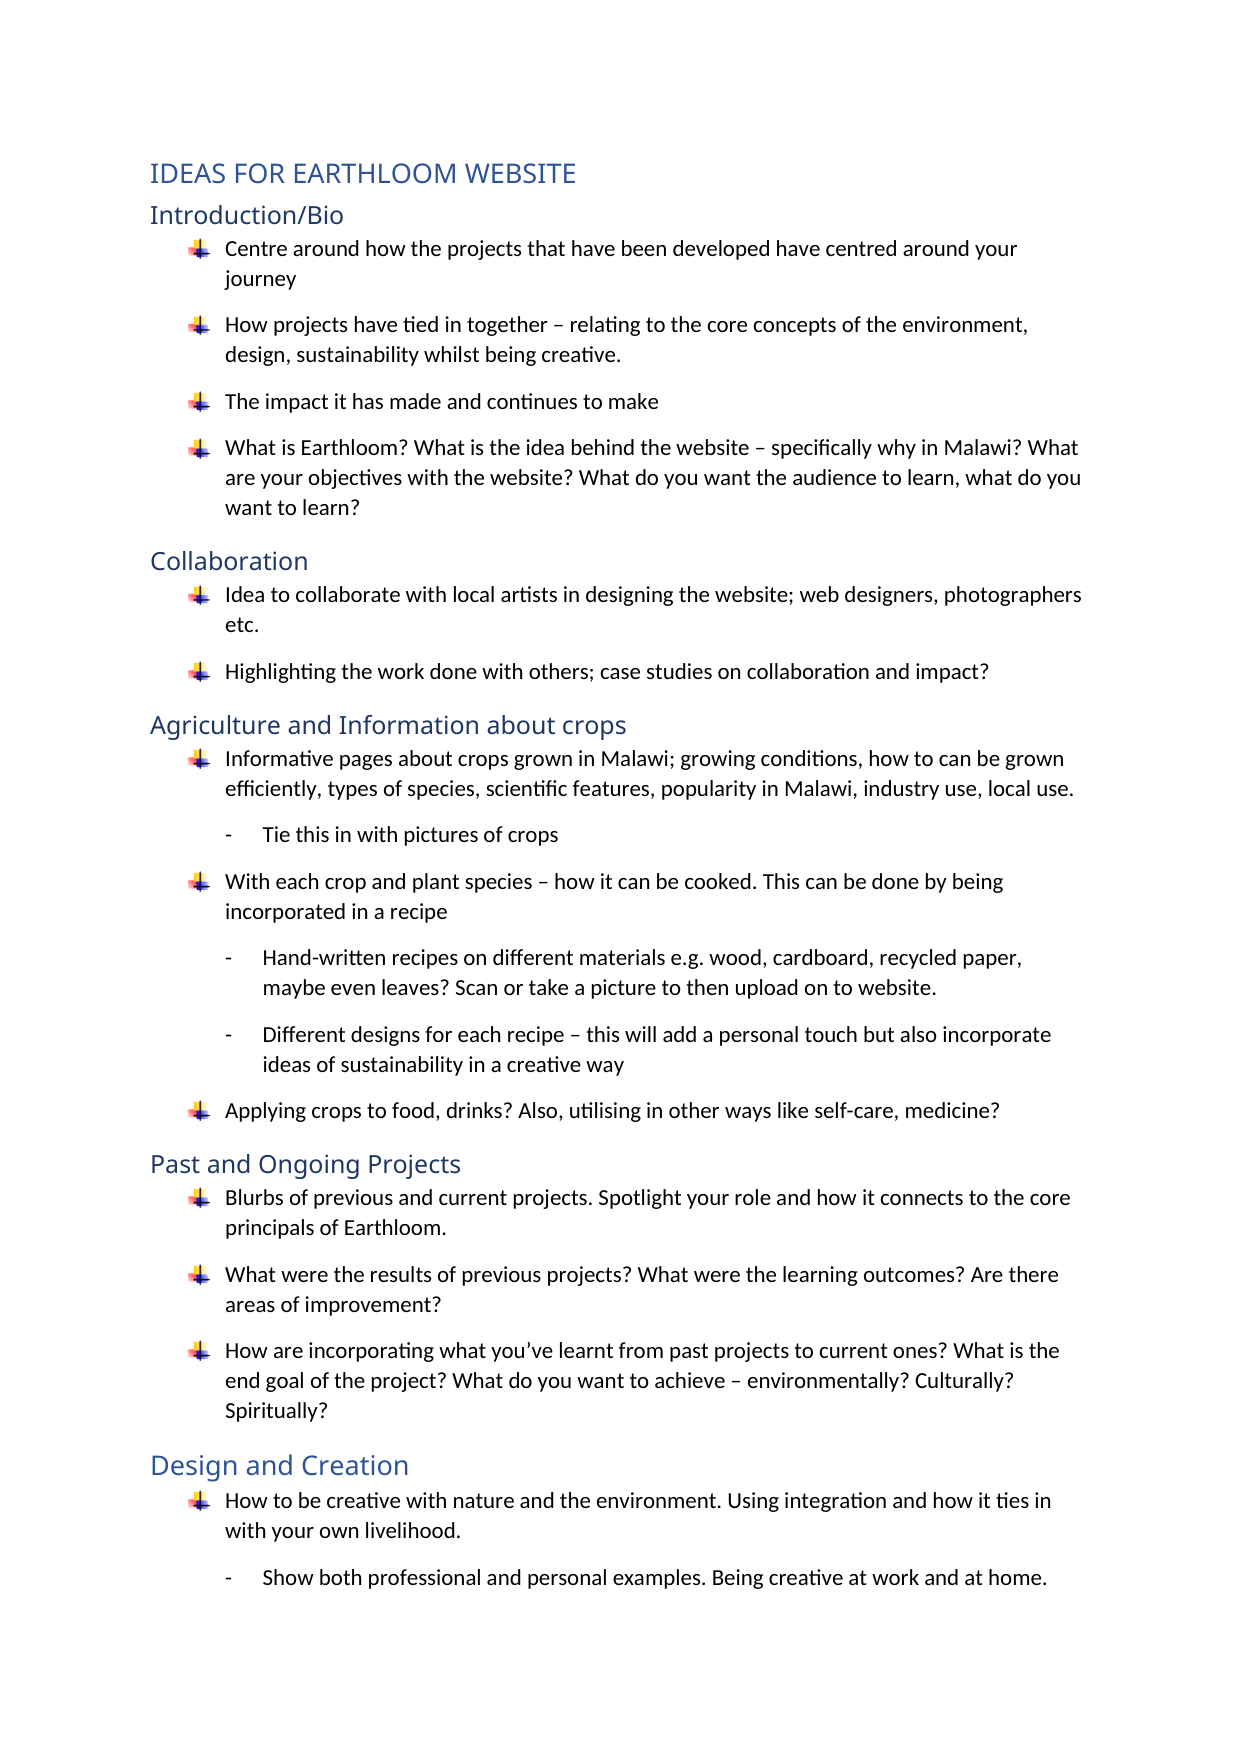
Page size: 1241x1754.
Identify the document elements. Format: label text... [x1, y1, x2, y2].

list What is Earthloom? What is the idea behind the website – specifically why in Malawi? What are your objectives with the website? What do you want the audience to learn, what do you want to learn? [187, 433, 1090, 521]
list The impact it has made and continues to make [187, 387, 1090, 415]
list Idea to collaborate with local artists in designing the website; web designers, photographers etc. [187, 580, 1090, 638]
list Informative pages about crops grown in Malawi; growing conditions, how to can be grown efficiently, types of species, scientific features, popularity in Malawi, industry use, local use. [187, 744, 1090, 802]
list Tie this in with pictures of crops [225, 820, 1090, 848]
list Different designs for each recipe – this will add a personal touch but also incorporate ideas of sustainability in a creative way [225, 1020, 1090, 1078]
list Hand-written recipes on different materials e.g. wood, cardboard, recycled paper, maybe even leaves? Scan or take a picture to then upload on to website. [225, 943, 1090, 1001]
list How projects have tied in together – relating to the core concepts of the environment, design, sustainability whilst being creative. [187, 311, 1090, 368]
subtitle Collaboration [150, 544, 1090, 578]
subtitle Past and Ongoing Projects [150, 1147, 1090, 1181]
subtitle IDEAS FOR EARTHLOOM WEBSITE [150, 154, 1090, 191]
list Applying crops to food, drinks? Also, utilising in other ways like self-care, medicine? [187, 1096, 1090, 1124]
subtitle Introduction/Bio [150, 198, 1090, 232]
list Highlighting the work done with others; case studies on collaboration and impact? [187, 657, 1090, 685]
list Show both professional and personal examples. Being creative at work and at home. [225, 1563, 1090, 1591]
subtitle Agriculture and Information about crops [150, 708, 1090, 742]
list How to be creative with nature and the environment. Using integration and how it ties in with your own livelihood. [187, 1486, 1090, 1544]
list Blurbs of previous and current projects. Spotlight your role and how it connects to the core principals of Earthloom. [187, 1183, 1090, 1241]
list What were the results of previous projects? What were the learning outcomes? Are there areas of improvement? [187, 1260, 1090, 1318]
list With each crop and plant species – how it can be cooked. This can be done by being incorporated in a recipe [187, 867, 1090, 925]
list How are incorporating what you’ve learnt from past projects to current ones? What is the end goal of the project? What do you want to achieve – environmentally? Culturally? Spiritually? [187, 1336, 1090, 1424]
subtitle Design and Creation [150, 1447, 1090, 1484]
list Centre around how the projects that have been developed have centred around your journey [187, 234, 1090, 292]
